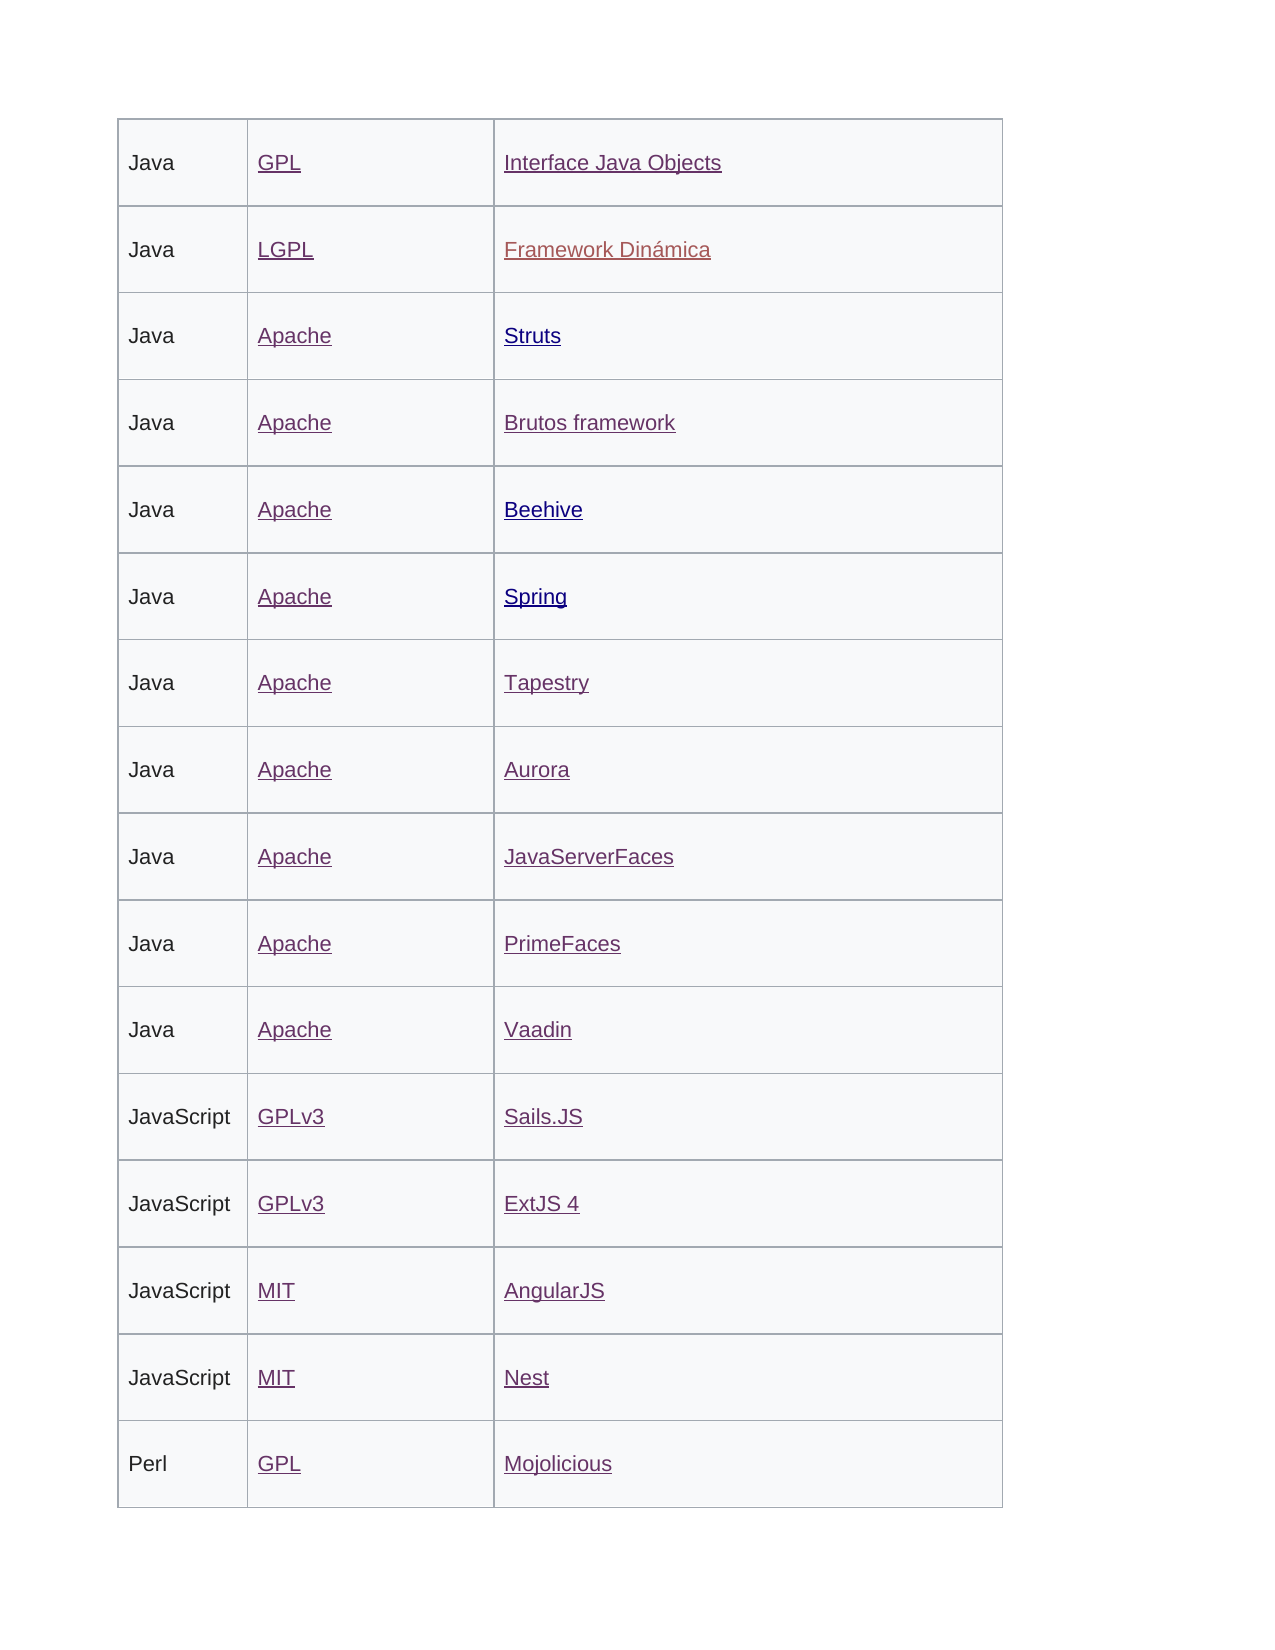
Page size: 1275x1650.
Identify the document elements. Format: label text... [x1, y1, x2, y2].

table_cell JavaServerFaces [495, 814, 1002, 899]
table_cell PrimeFaces [495, 901, 1002, 986]
table_cell Java [119, 901, 247, 986]
table_cell Mojolicious [495, 1421, 1002, 1506]
table_cell MIT [248, 1335, 493, 1420]
table_cell Java [119, 814, 247, 899]
table_cell Java [119, 120, 247, 205]
table_cell Spring [495, 554, 1002, 639]
table_cell GPL [248, 120, 493, 205]
table_cell Apache [248, 901, 493, 986]
table_cell Apache [248, 987, 493, 1073]
table_cell GPL [248, 1421, 493, 1506]
table_cell GPLv3 [248, 1161, 493, 1246]
table_cell LGPL [248, 207, 493, 292]
table_cell Apache [248, 727, 493, 812]
table_cell Perl [119, 1421, 247, 1506]
table_cell Interface Java Objects [495, 120, 1002, 205]
table_cell Beehive [495, 467, 1002, 552]
table_cell Sails.JS [495, 1074, 1002, 1159]
table_cell Apache [248, 293, 493, 378]
table_cell Apache [248, 380, 493, 465]
table_cell JavaScript [119, 1074, 247, 1159]
table_cell ExtJS 4 [495, 1161, 1002, 1246]
table_cell Apache [248, 554, 493, 639]
table_cell Java [119, 987, 247, 1073]
table_cell AngularJS [495, 1248, 1002, 1333]
table_cell Java [119, 727, 247, 812]
table_cell Java [119, 467, 247, 552]
table_cell MIT [248, 1248, 493, 1333]
table_cell Struts [495, 293, 1002, 378]
table_cell Aurora [495, 727, 1002, 812]
table_cell JavaScript [119, 1248, 247, 1333]
table_cell Nest [495, 1335, 1002, 1420]
table_cell JavaScript [119, 1161, 247, 1246]
table_cell Java [119, 293, 247, 378]
table_cell Java [119, 640, 247, 726]
table_cell Apache [248, 640, 493, 726]
table_cell Framework Dinámica [495, 207, 1002, 292]
table_cell GPLv3 [248, 1074, 493, 1159]
table_cell Apache [248, 814, 493, 899]
table_cell Vaadin [495, 987, 1002, 1073]
table_cell Apache [248, 467, 493, 552]
table_cell Java [119, 207, 247, 292]
table_cell JavaScript [119, 1335, 247, 1420]
table_cell Brutos framework [495, 380, 1002, 465]
table_cell Java [119, 380, 247, 465]
table_cell Tapestry [495, 640, 1002, 726]
table_cell Java [119, 554, 247, 639]
